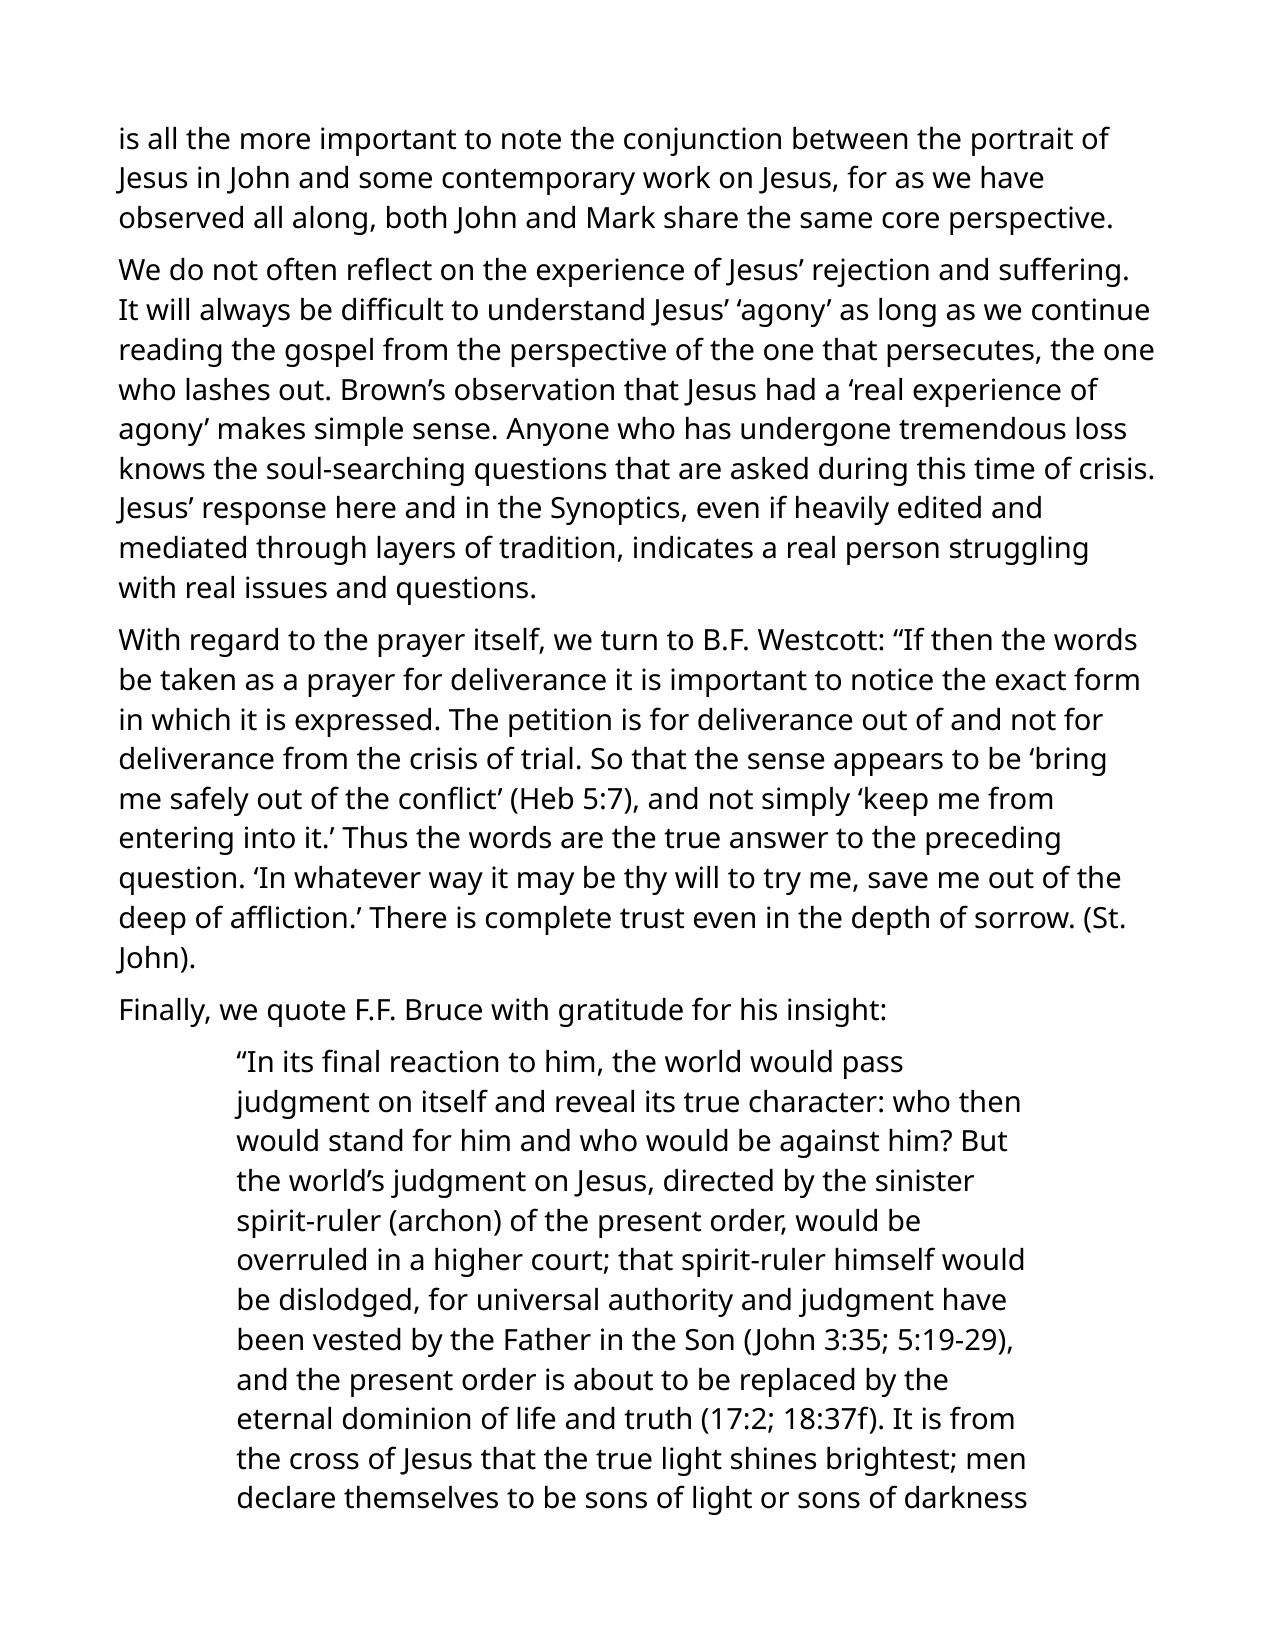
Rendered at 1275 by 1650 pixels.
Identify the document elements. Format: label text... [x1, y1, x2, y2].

text is all the more important to note the conjunction between the portrait of Jesus in John and some contemporary work on Jesus, for as we have observed all along, both John and Mark share the same core perspective. [118, 118, 1157, 237]
text Finally, we quote F.F. Bruce with gratitude for his insight: [118, 989, 1157, 1029]
text “In its final reaction to him, the world would pass judgment on itself and reveal its true character: who then would stand for him and who would be against him? But the world’s judgment on Jesus, directed by the sinister spirit-ruler (archon) of the present order, would be overruled in a higher court; that spirit-ruler himself would be dislodged, for universal authority and judgment have been vested by the Father in the Son (John 3:35; 5:19-29), and the present order is about to be replaced by the eternal dominion of life and truth (17:2; 18:37f). It is from the cross of Jesus that the true light shines brightest; men declare themselves to be sons of light or sons of darkness [236, 1041, 1039, 1517]
text We do not often reflect on the experience of Jesus’ rejection and suffering. It will always be difficult to understand Jesus’ ‘agony’ as long as we continue reading the gospel from the perspective of the one that persecutes, the one who lashes out. Brown’s observation that Jesus had a ‘real experience of agony’ makes simple sense. Anyone who has undergone tremendous loss knows the soul-searching questions that are asked during this time of crisis. Jesus’ response here and in the Synoptics, even if heavily edited and mediated through layers of tradition, indicates a real person struggling with real issues and questions. [118, 250, 1157, 607]
text With regard to the prayer itself, we turn to B.F. Westcott: “If then the words be taken as a prayer for deliverance it is important to notice the exact form in which it is expressed. The petition is for deliverance out of and not for deliverance from the crisis of trial. So that the sense appears to be ‘bring me safely out of the conflict’ (Heb 5:7), and not simply ‘keep me from entering into it.’ Thus the words are the true answer to the preceding question. ‘In whatever way it may be thy will to try me, save me out of the deep of affliction.’ There is complete trust even in the depth of sorrow. (St. John). [118, 619, 1157, 977]
